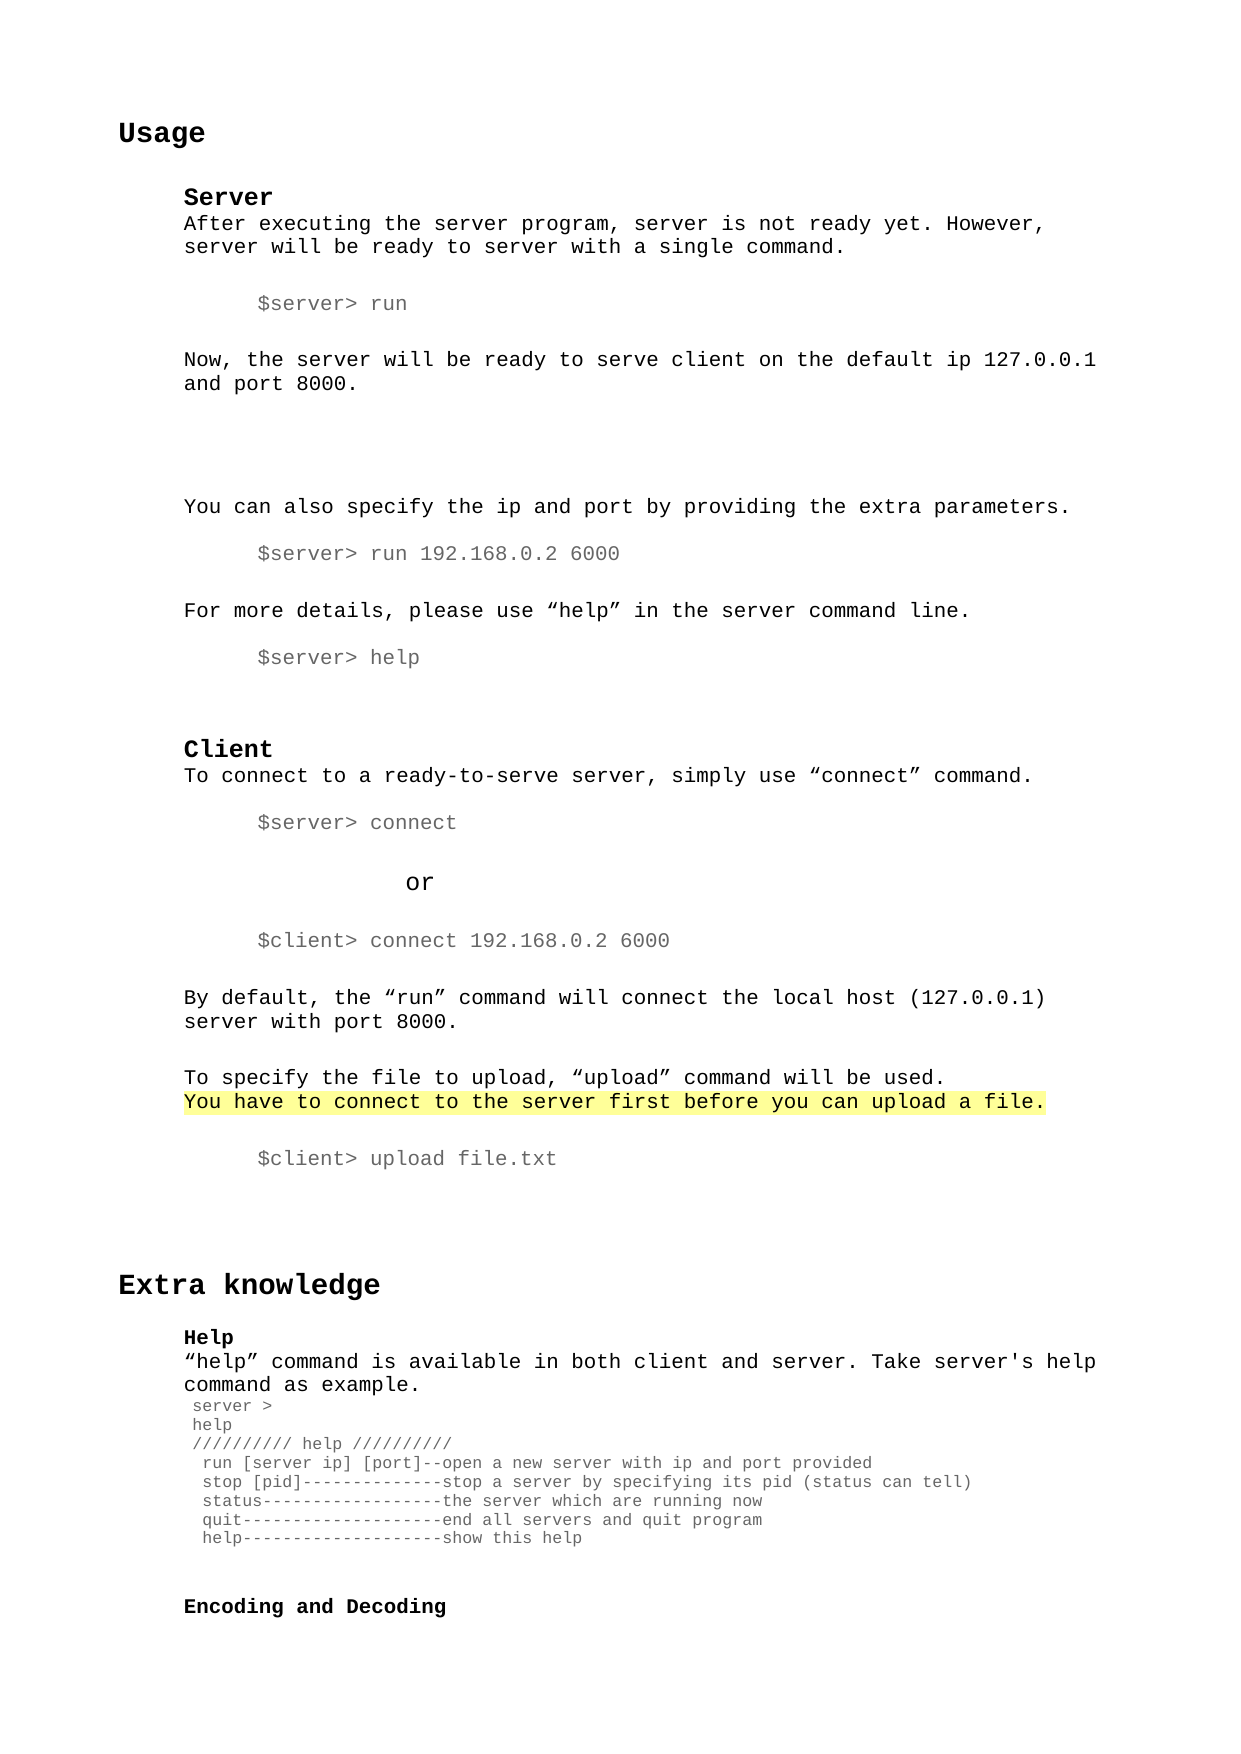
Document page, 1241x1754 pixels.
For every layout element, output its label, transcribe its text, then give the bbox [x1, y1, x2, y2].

text stop [pid]--------------stop a server by specifying its pid (status can tell) [192, 1473, 1122, 1492]
text You can also specify the ip and port by providing the extra parameters. [184, 496, 1122, 519]
text help--------------------show this help [192, 1530, 1122, 1549]
text run [server ip] [port]--open a new server with ip and port provided [192, 1454, 1122, 1473]
text To connect to a ready-to-serve server, simply use “connect” command. [184, 765, 1122, 789]
text server > [192, 1398, 1122, 1417]
text $server> connect [184, 812, 1122, 836]
text By default, the “run” command will connect the local host (127.0.0.1) server with port 8000. [184, 987, 1122, 1034]
text Extra knowledge [118, 1270, 1122, 1303]
text $client> upload file.txt [184, 1148, 1122, 1171]
text $client> connect 192.168.0.2 6000 [184, 930, 1122, 954]
text To specify the file to upload, “upload” command will be used. [184, 1067, 1122, 1091]
text For more details, please use “help” in the server command line. [184, 600, 1122, 623]
text Client [184, 737, 1122, 765]
text Usage [118, 118, 1122, 151]
text $server> help [184, 647, 1122, 671]
text status------------------the server which are running now [192, 1492, 1122, 1511]
text You have to connect to the server first before you can upload a file. [184, 1091, 1122, 1115]
text or [184, 869, 1122, 897]
text ////////// help ////////// [192, 1436, 1122, 1454]
text help [192, 1417, 1122, 1436]
text $server> run [184, 293, 1122, 316]
text Server [184, 184, 1122, 212]
text “help” command is available in both client and server. Take server's help command as example. [184, 1351, 1122, 1398]
text quit--------------------end all servers and quit program [192, 1511, 1122, 1530]
text After executing the server program, server is not ready yet. However, server will be ready to server with a single command. [184, 212, 1122, 260]
text Now, the server will be ready to serve client on the default ip 127.0.0.1 and port 8000. [184, 349, 1122, 397]
text $server> run 192.168.0.2 6000 [184, 543, 1122, 567]
text Encoding and Decoding [184, 1596, 1122, 1620]
text Help [184, 1327, 1122, 1351]
